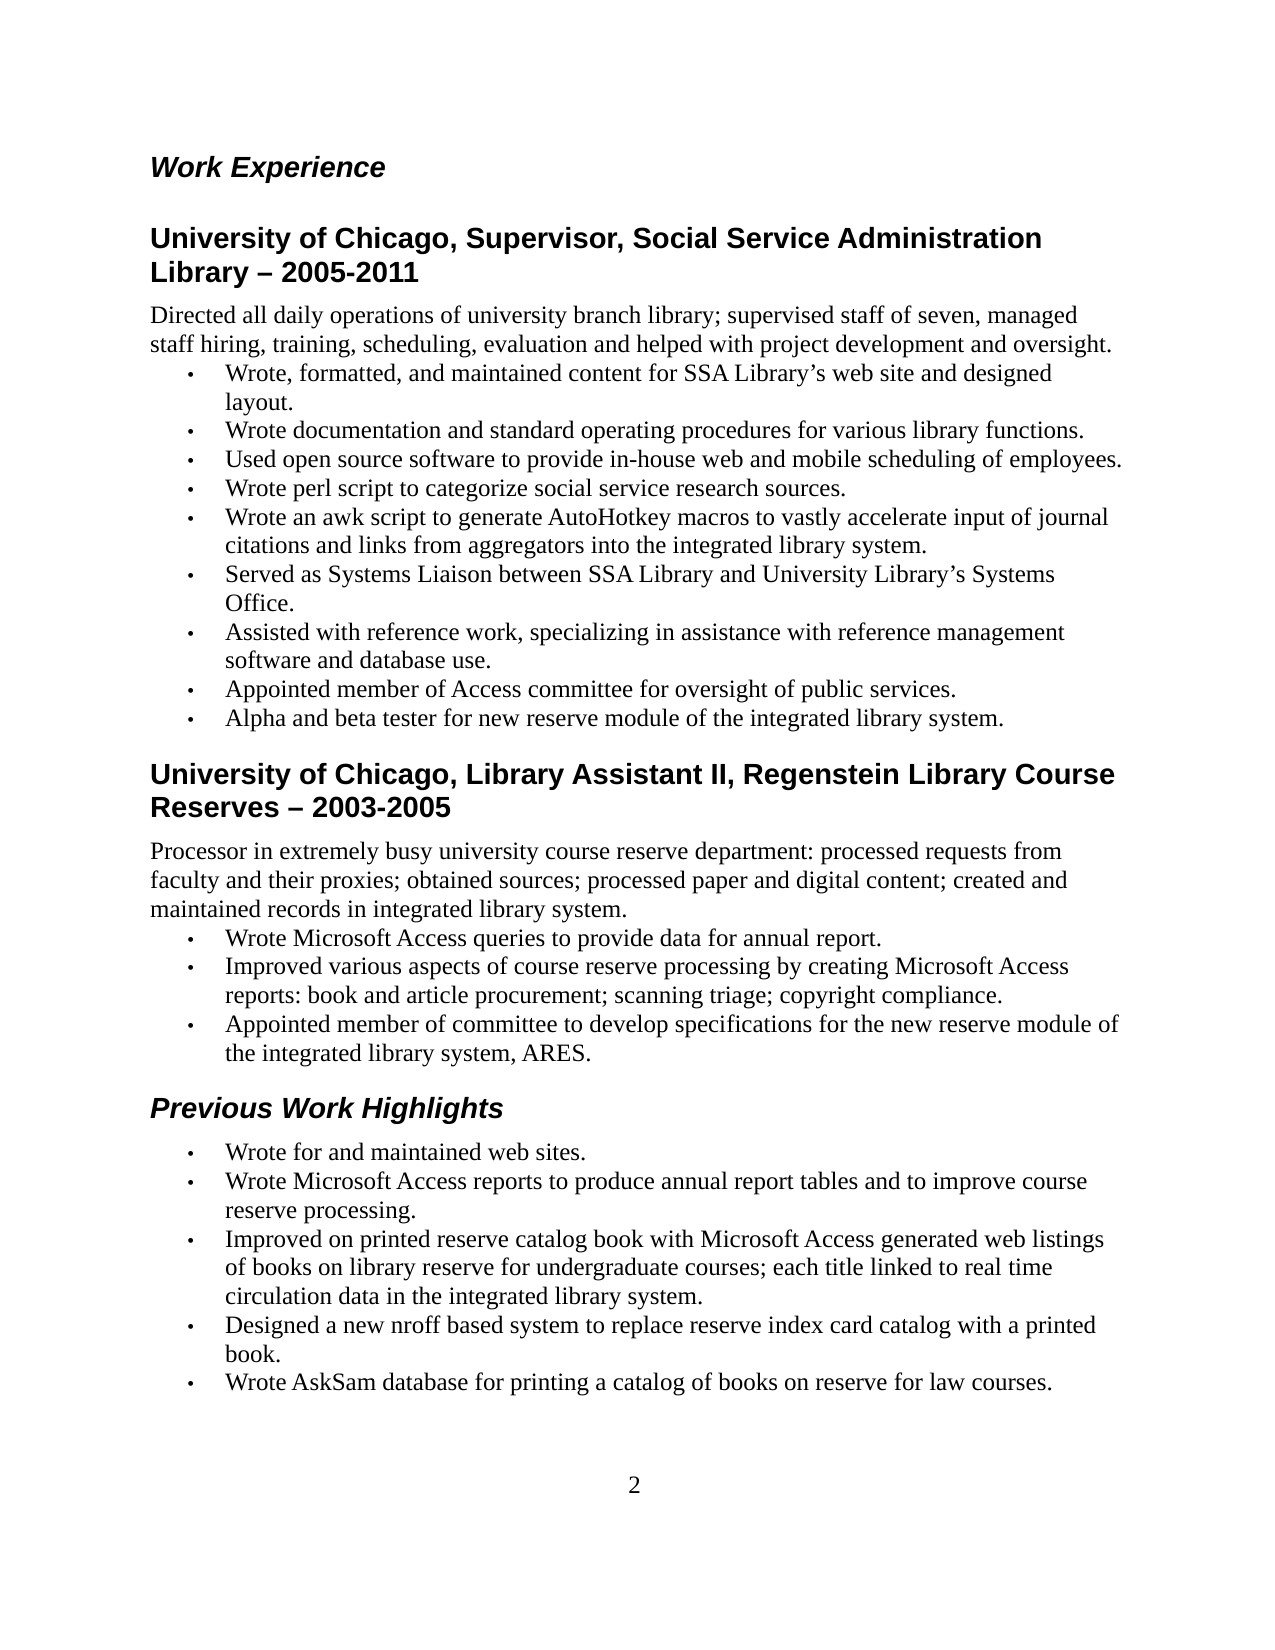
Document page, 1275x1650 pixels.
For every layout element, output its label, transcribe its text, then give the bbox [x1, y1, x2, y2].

list Wrote, formatted, and maintained content for SSA Library’s web site and designed layout. [187, 358, 1125, 416]
list Assisted with reference work, specializing in assistance with reference management software and database use. [187, 617, 1125, 674]
list Improved various aspects of course reserve processing by creating Microsoft Access reports: book and article procurement; scanning triage; copyright compliance. [187, 951, 1125, 1009]
list Improved on printed reserve catalog book with Microsoft Access generated web listings of books on library reserve for undergraduate courses; each title linked to real time circulation data in the integrated library system. [187, 1224, 1125, 1310]
list Wrote for and maintained web sites. [187, 1137, 1125, 1166]
list Used open source software to provide in-house web and mobile scheduling of employees. [187, 444, 1125, 473]
subtitle University of Chicago, Supervisor, Social Service Administration Library – 2005-2011 [150, 221, 1125, 288]
list Alpha and beta tester for new reserve module of the integrated library system. [187, 703, 1125, 732]
list Wrote Microsoft Access reports to produce annual report tables and to improve course reserve processing. [187, 1166, 1125, 1224]
list Wrote AskSam database for printing a catalog of books on reserve for law courses. [187, 1367, 1125, 1396]
list Appointed member of committee to develop specifications for the new reserve module of the integrated library system, ARES. [187, 1009, 1125, 1066]
list Designed a new nroff based system to replace reserve index card catalog with a printed book. [187, 1310, 1125, 1367]
list Appointed member of Access committee for oversight of public services. [187, 674, 1125, 703]
list Wrote documentation and standard operating procedures for various library functions. [187, 416, 1125, 444]
list Served as Systems Liaison between SSA Library and University Library’s Systems Office. [187, 559, 1125, 617]
list Wrote an awk script to generate AutoHotkey macros to vastly accelerate input of journal citations and links from aggregators into the integrated library system. [187, 502, 1125, 559]
list Wrote Microsoft Access queries to provide data for annual report. [187, 923, 1125, 951]
text Processor in extremely busy university course reserve department: processed requests from faculty and their proxies; obtained sources; processed paper and digital content; created and maintained records in integrated library system. [150, 836, 1125, 923]
text Directed all daily operations of university branch library; supervised staff of seven, managed staff hiring, training, scheduling, evaluation and helped with project development and oversight. [150, 301, 1125, 358]
subtitle University of Chicago, Library Assistant II, Regenstein Library Course Reserves – 2003-2005 [150, 757, 1125, 824]
subtitle Previous Work Highlights [150, 1091, 1125, 1125]
list Wrote perl script to categorize social service research sources. [187, 473, 1125, 502]
subtitle Work Experience [150, 150, 1125, 183]
